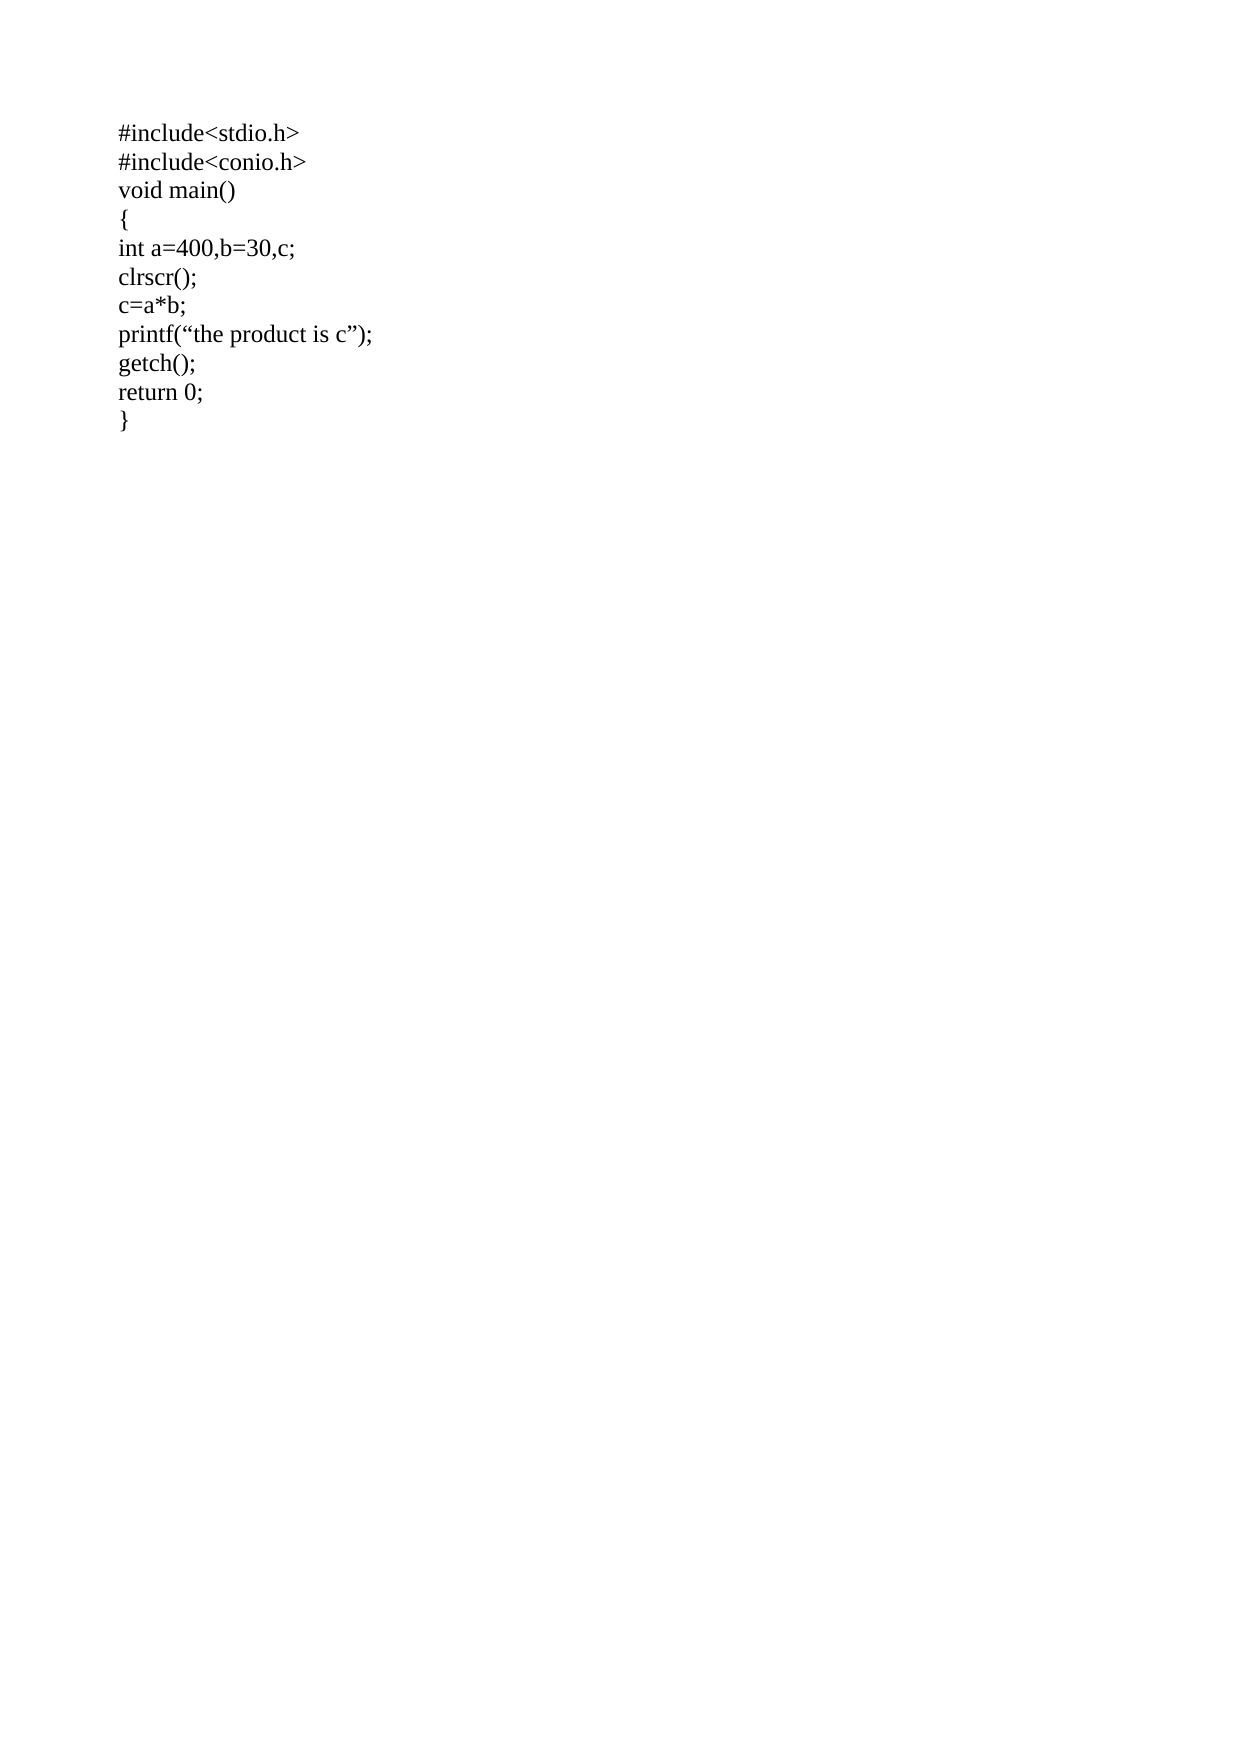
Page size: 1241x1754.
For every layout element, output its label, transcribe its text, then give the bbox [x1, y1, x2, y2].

text #include<conio.h> [118, 147, 1122, 176]
text int a=400,b=30,c; [118, 233, 1122, 262]
text void main() [118, 176, 1122, 204]
text printf(“the product is c”); [118, 319, 1122, 348]
text #include<stdio.h> [118, 118, 1122, 147]
text } [118, 406, 1122, 434]
text c=a*b; [118, 291, 1122, 319]
text return 0; [118, 377, 1122, 406]
text clrscr(); [118, 262, 1122, 291]
text getch(); [118, 348, 1122, 377]
text { [118, 204, 1122, 233]
